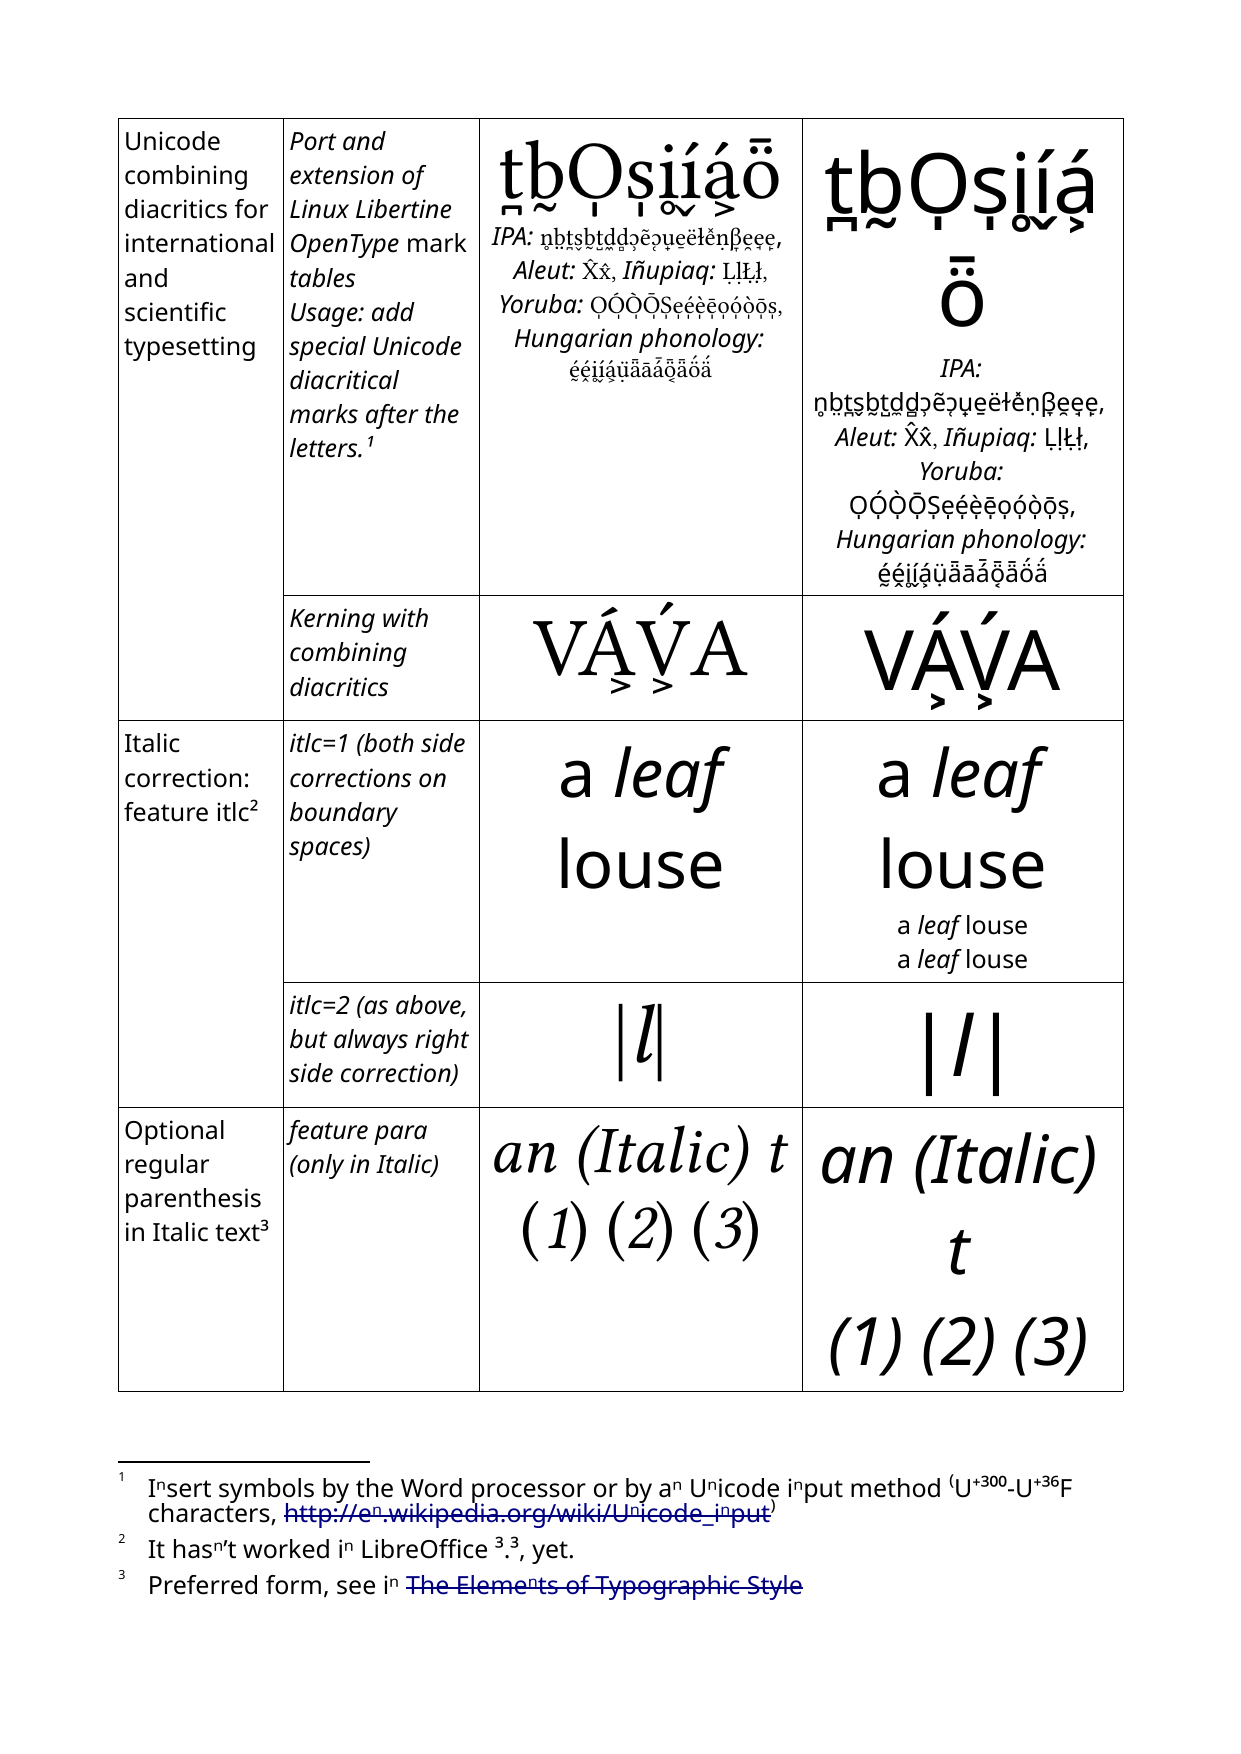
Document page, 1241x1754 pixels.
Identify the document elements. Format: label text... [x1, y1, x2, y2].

table_cell t̪b̰O̩s̩i̥í̬á͕ȫ IPA: n̥b̤t̪s̬b̰t̺d̼d̻ɔ̹ẽɔ̜u̟e̱ëɫe̽ṇβ̞e̯e̘e̙, Aleut: X̂x̂, Iñupiaq: ḶḷŁ̣ł̣, Yoruba: O̩Ó̩Ò̩Ō̩S̩e̩é̩è̩ē̩o̩ó̩ò̩ō̩s̩, Hungarian phonology: ḛ́ḙ́i̥í̬á͕ụ̈ǟāá̄ȫ͔ǟö́ä́ [803, 119, 1123, 595]
table_cell |l| [803, 983, 1123, 1107]
table_cell an (Italic) t (1) (2) (3) [803, 1108, 1123, 1391]
table_cell Unicode combining diacritics for international and scientific typesetting [119, 119, 283, 720]
table_cell |l| [480, 983, 802, 1107]
table_cell feature para (only in Italic) [284, 1108, 479, 1391]
table_cell a leaf louse [480, 721, 802, 982]
table_cell VÁ͕V͕́A [480, 596, 802, 720]
table_cell Kerning with combining diacritics [284, 596, 479, 720]
table_cell Optional regular parenthesis in Italic text [119, 1108, 283, 1391]
table_cell itlc=2 (as above, but always right side correction) [284, 983, 479, 1107]
table_cell itlc=1 (both side corrections on boundary spaces) [284, 721, 479, 982]
table_cell a leaf louse a leaf louse a leaf louse [803, 721, 1123, 982]
table_cell Port and extension of Linux Libertine OpenType mark tables Usage: add special Unicode diacritical marks after the letters. [284, 119, 479, 595]
table_cell an (Italic) t (1) (2) (3) [480, 1108, 802, 1391]
table_cell t̪b̰O̩s̩i̥í̬á͕ȫ IPA: n̥b̤t̪s̬b̰t̺d̼d̻ɔ̹ẽɔ̜u̟e̱ëɫe̽ṇβ̞e̯e̘e̙, Aleut: X̂x̂, Iñupiaq: ḶḷŁ̣ł̣, Yoruba: O̩Ó̩Ò̩Ō̩S̩e̩é̩è̩ē̩o̩ó̩ò̩ō̩s̩, Hungarian phonology: ḛ́ḙ́i̥í̬á͕ụ̈ǟāá̄ȫ͔ǟö́ä́ [480, 119, 802, 595]
table_cell VÁ͕V͕́A [803, 596, 1123, 720]
table_cell Italic correction: feature itlc [119, 721, 283, 1107]
